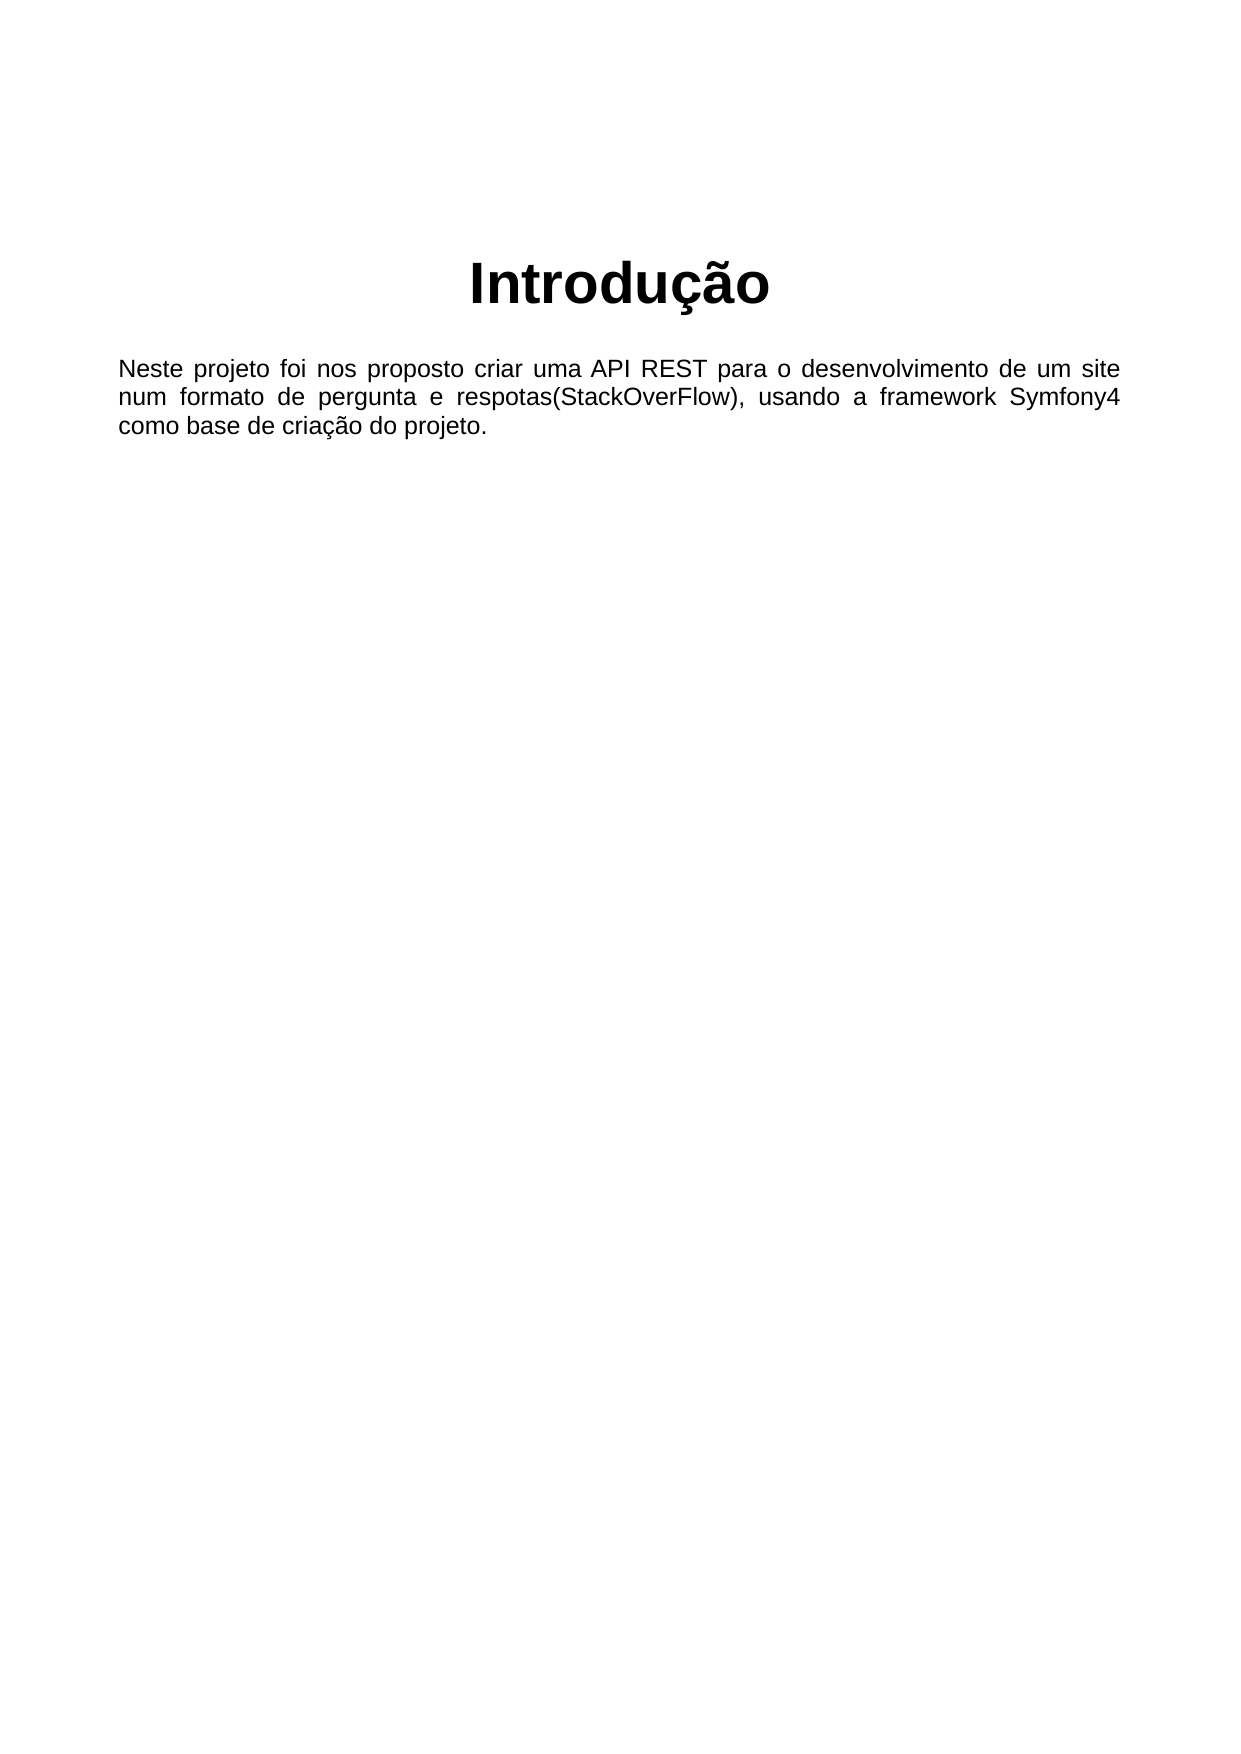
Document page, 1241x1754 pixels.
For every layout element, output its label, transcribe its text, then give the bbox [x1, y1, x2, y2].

title Neste projeto foi nos proposto criar uma API REST para o desenvolvimento de um site num formato de pergunta e respotas(StackOverFlow), usando a framework Symfony4 como base de criação do projeto. [118, 353, 1122, 440]
subtitle Introdução [118, 249, 1122, 316]
